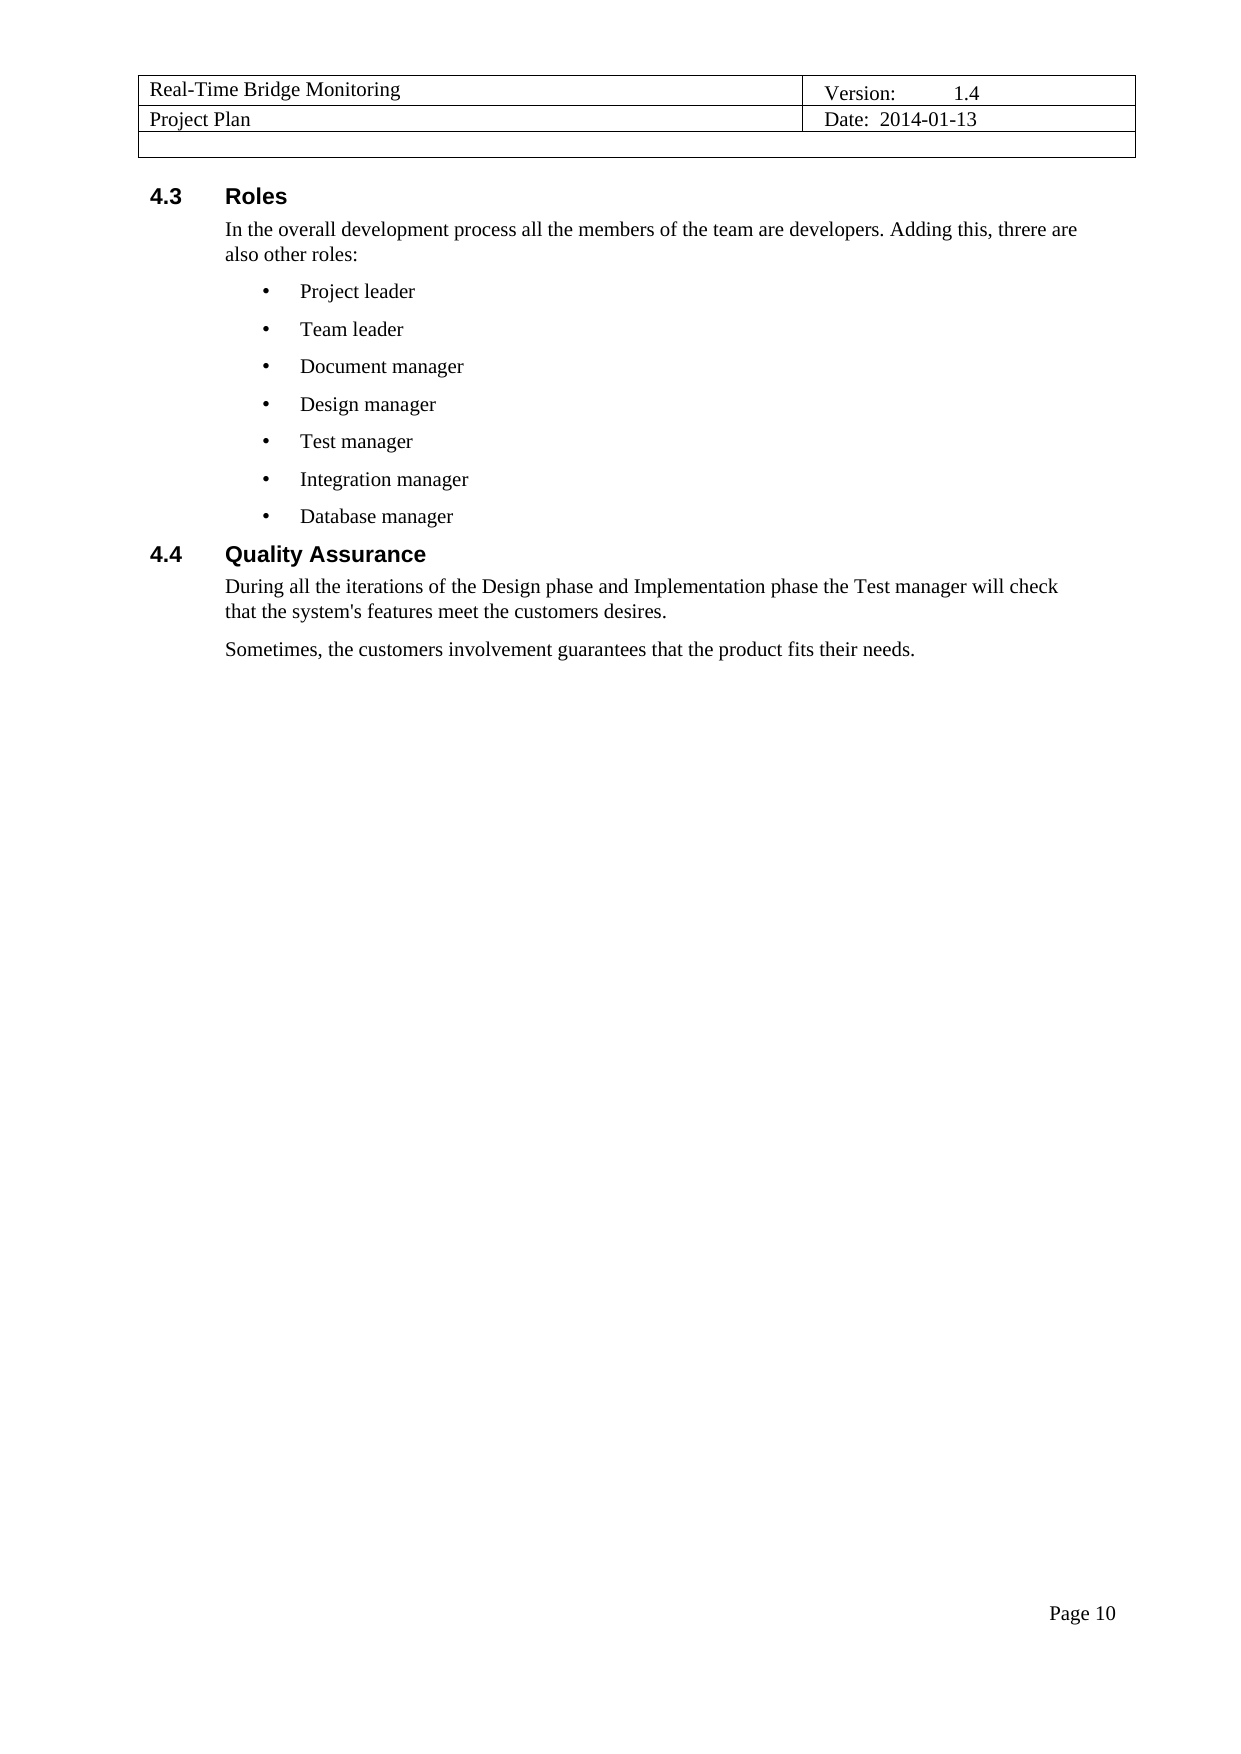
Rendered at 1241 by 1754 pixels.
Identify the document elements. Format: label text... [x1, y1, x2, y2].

list Test manager [262, 428, 1090, 453]
list Design manager [262, 391, 1090, 416]
subtitle Quality Assurance [150, 541, 1090, 567]
subtitle Roles [150, 183, 1090, 210]
list Project leader [262, 278, 1090, 303]
list Document manager [262, 353, 1090, 378]
text In the overall development process all the members of the team are developers. Adding this, threre are also other roles: [225, 216, 1090, 266]
list Integration manager [262, 466, 1090, 491]
list Database manager [262, 503, 1090, 528]
text Sometimes, the customers involvement guarantees that the product fits their needs. [225, 636, 1090, 661]
list Team leader [262, 316, 1090, 341]
text During all the iterations of the Design phase and Implementation phase the Test manager will check that the system's features meet the customers desires. [225, 573, 1090, 623]
